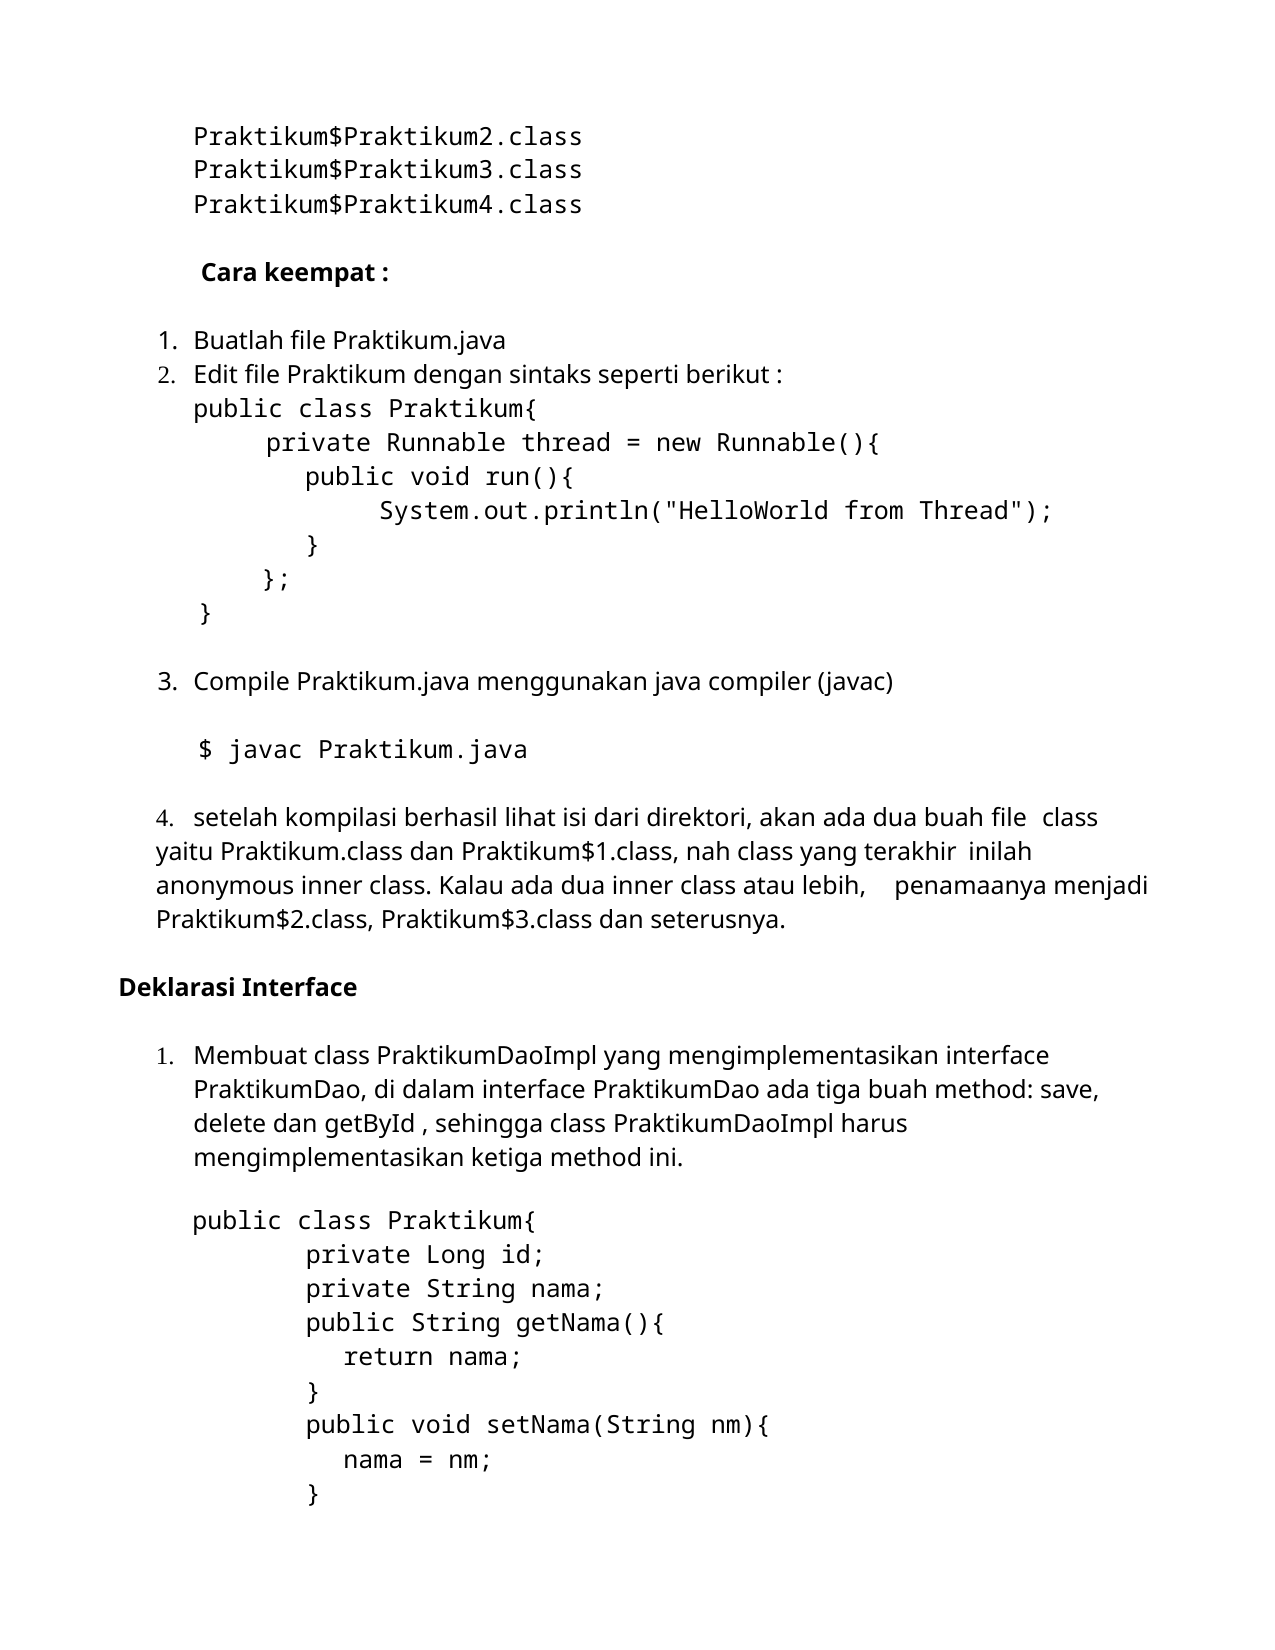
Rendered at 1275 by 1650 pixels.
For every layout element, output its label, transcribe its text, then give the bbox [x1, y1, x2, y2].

list Compile Praktikum.java menggunakan java compiler (javac) $ javac Praktikum.java [157, 663, 1157, 799]
list return nama; [306, 1339, 1157, 1373]
list Praktikum$Praktikum4.class [156, 186, 1157, 220]
list Praktikum$Praktikum3.class [156, 152, 1157, 186]
list public String getNama(){ [268, 1305, 1157, 1339]
text } [157, 527, 1157, 561]
list } [268, 1475, 1157, 1509]
text public void run(){ [157, 459, 1157, 493]
text }; [157, 561, 1157, 595]
list Praktikum$Praktikum2.class [156, 118, 1157, 152]
text private Runnable thread = new Runnable(){ [118, 425, 1157, 459]
text System.out.println("HelloWorld from Thread"); [157, 493, 1157, 527]
list private Long id; [268, 1237, 1157, 1271]
list setelah kompilasi berhasil lihat isi dari direktori, akan ada dua buah file class yaitu Praktikum.class dan Praktikum$1.class, nah class yang terakhir inilah anonymous inner class. Kalau ada dua inner class atau lebih, penamaanya menjadi Praktikum$2.class, Praktikum$3.class dan seterusnya. [156, 799, 1157, 936]
list nama = nm; [306, 1441, 1157, 1475]
text Deklarasi Interface [118, 970, 1157, 1004]
list Buatlah file Praktikum.java [157, 322, 1157, 357]
list Edit file Praktikum dengan sintaks seperti berikut : public class Praktikum{ [157, 357, 1157, 425]
text Cara keempat : [118, 254, 1157, 322]
list Membuat class PraktikumDaoImpl yang mengimplementasikan interface PraktikumDao, di dalam interface PraktikumDao ada tiga buah method: save, delete dan getById , sehingga class PraktikumDaoImpl harus mengimplementasikan ketiga method ini. [156, 1038, 1157, 1203]
text } [157, 595, 1157, 663]
list } [268, 1373, 1157, 1407]
list private String nama; [268, 1271, 1157, 1305]
list public void setNama(String nm){ [268, 1407, 1157, 1441]
text public class Praktikum{ [118, 1203, 1157, 1237]
